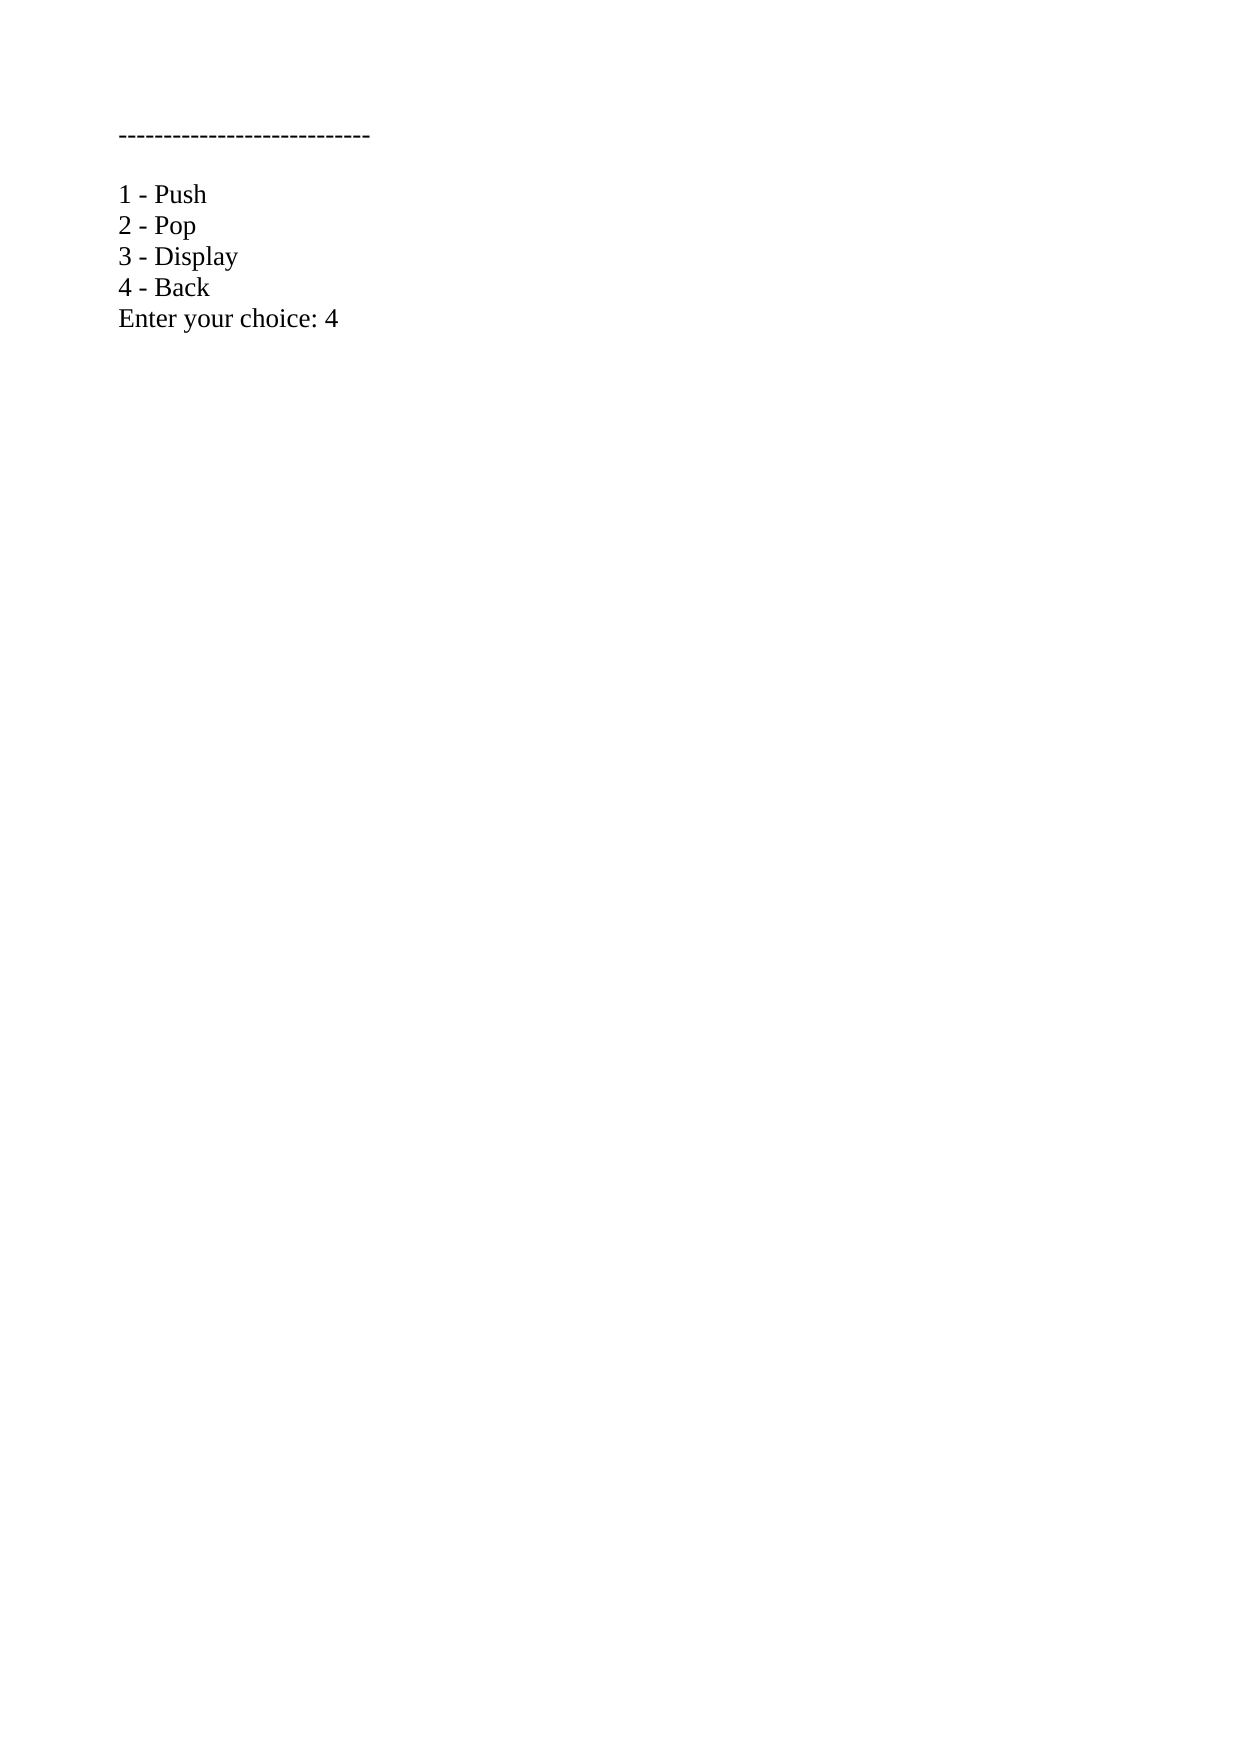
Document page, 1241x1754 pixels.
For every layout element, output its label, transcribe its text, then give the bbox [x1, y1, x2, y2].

text ---------------------------- [118, 118, 1122, 149]
text 2 - Pop [118, 209, 1122, 240]
text Enter your choice: 4 [118, 303, 1122, 334]
text 3 - Display [118, 240, 1122, 271]
text 4 - Back [118, 271, 1122, 303]
text 1 - Push [118, 178, 1122, 209]
